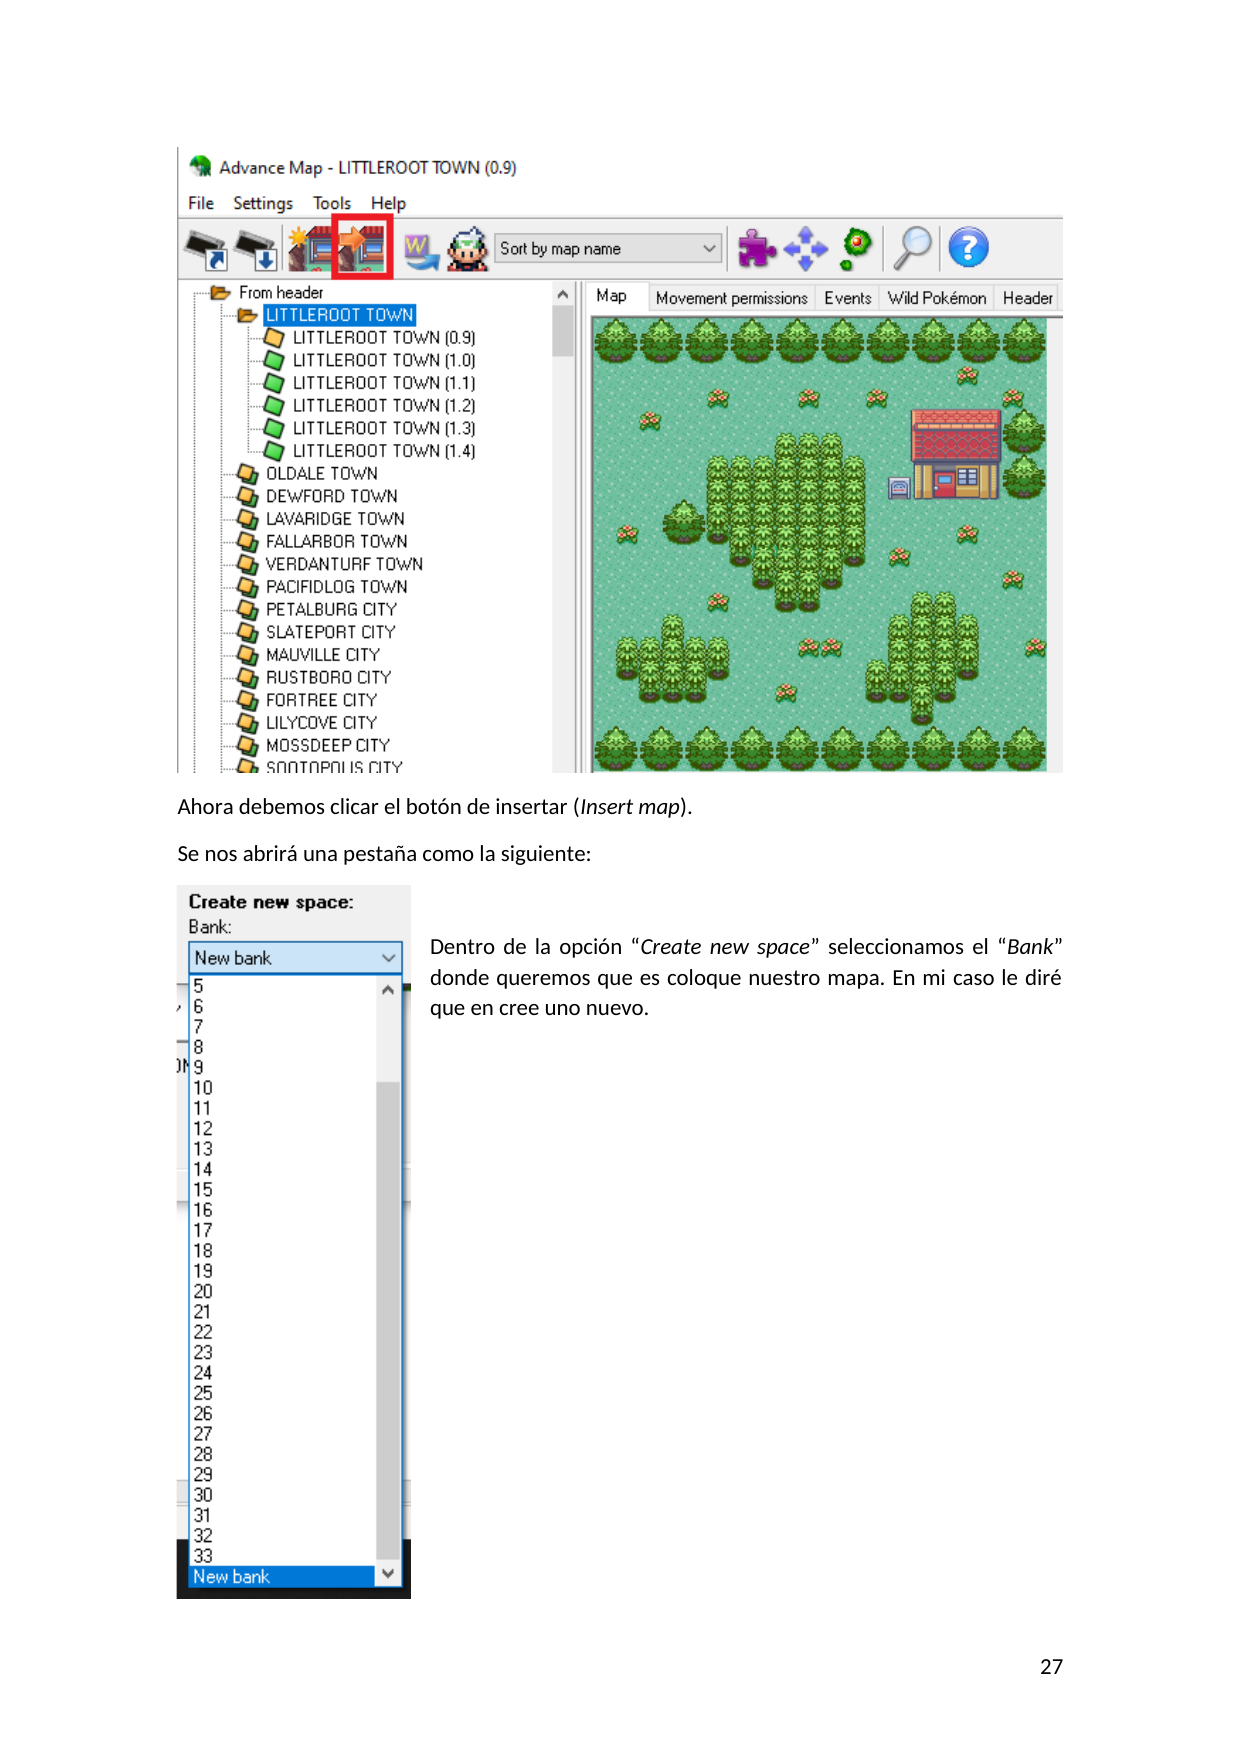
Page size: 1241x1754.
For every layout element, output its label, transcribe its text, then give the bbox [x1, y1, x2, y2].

picture [177, 147, 1063, 773]
text Dentro de la opción “Create new space” seleccionamos el “Bank” donde queremos que es coloque nuestro mapa. En mi caso le diré que en cree uno nuevo. [411, 932, 1063, 1021]
picture [176, 885, 411, 1599]
text Se nos abrirá una pestaña como la siguiente: [177, 839, 1063, 867]
text Ahora debemos clicar el botón de insertar (Insert map). [177, 792, 1063, 820]
